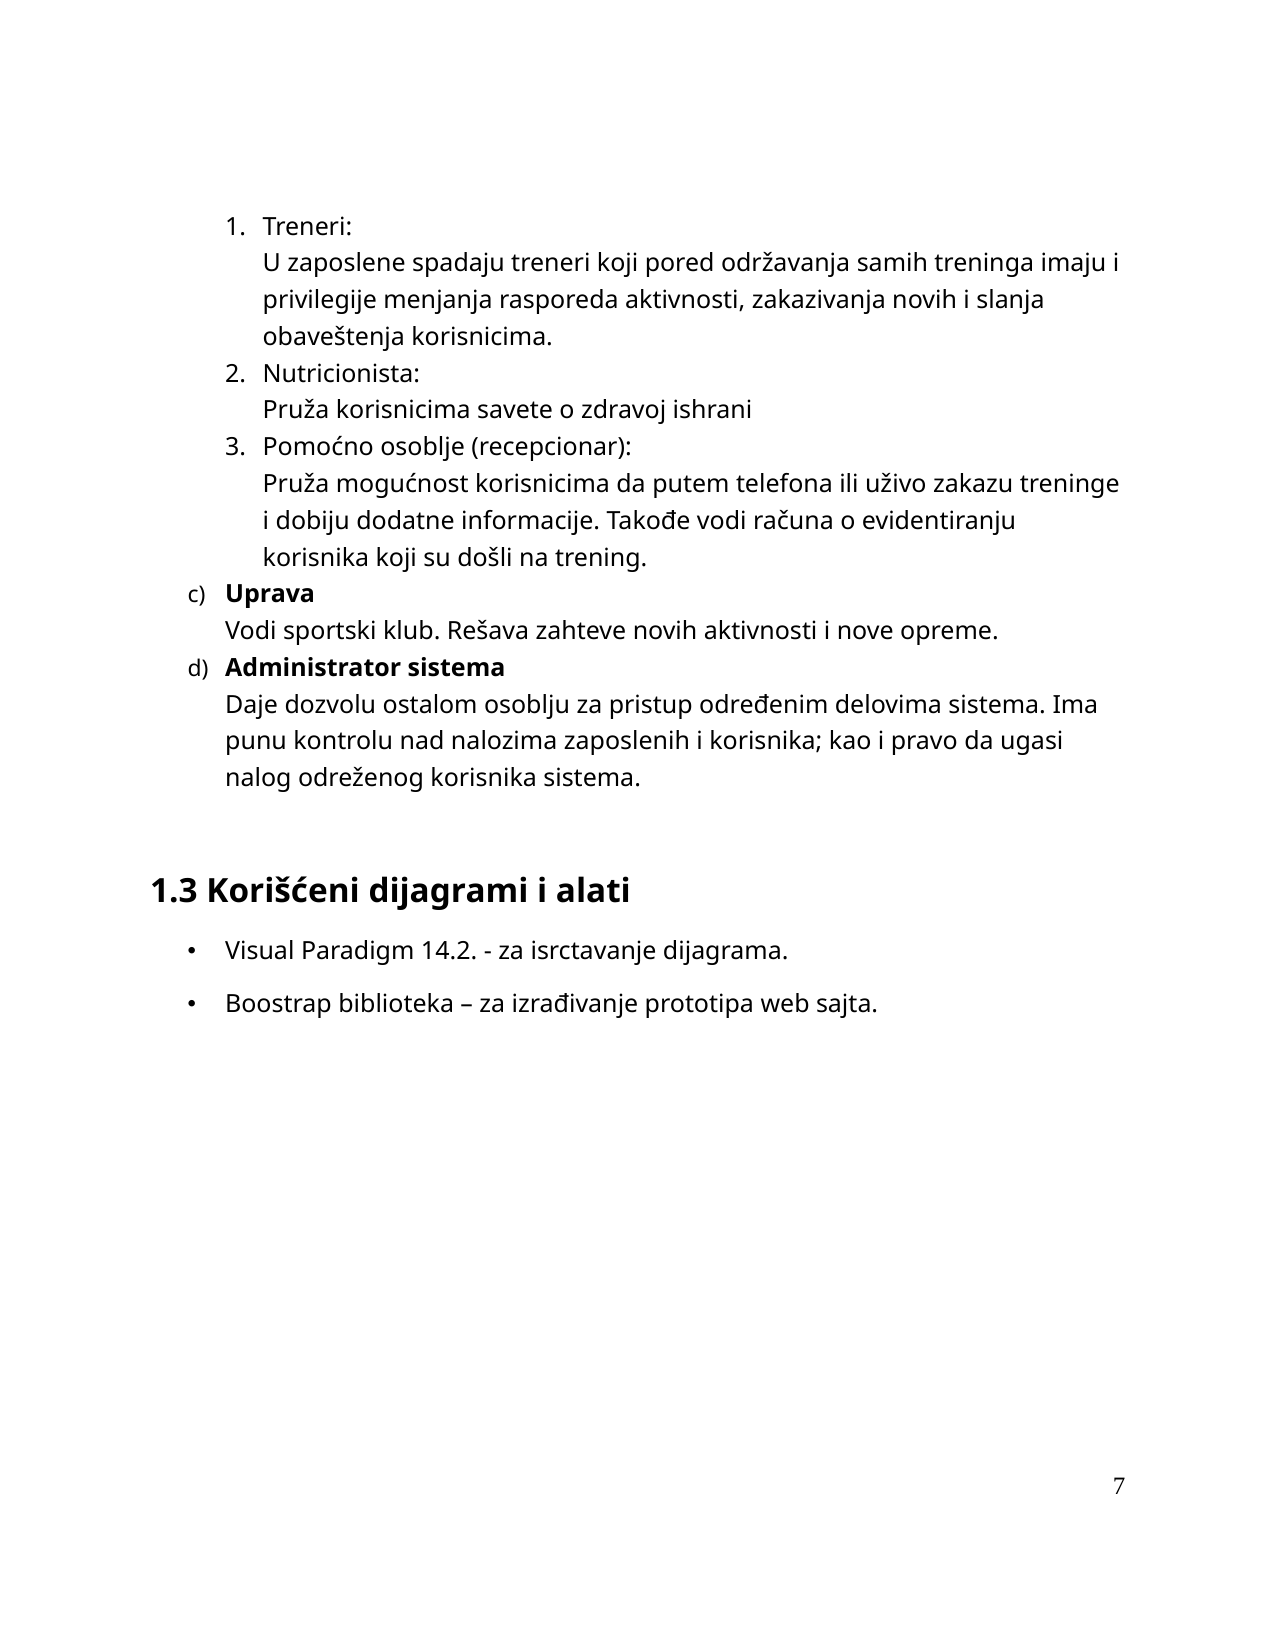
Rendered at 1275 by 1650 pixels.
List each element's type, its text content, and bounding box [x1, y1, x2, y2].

list U zaposlene spadaju treneri koji pored održavanja samih treninga imaju i privilegije menjanja rasporeda aktivnosti, zakazivanja novih i slanja obaveštenja korisnicima. [262, 245, 1125, 353]
list Vodi sportski klub. Rešava zahteve novih aktivnosti i nove opreme. [225, 613, 1125, 647]
text 1.3 Korišćeni dijagrami i alati [150, 867, 1125, 912]
list Pruža mogućnost korisnicima da putem telefona ili uživo zakazu treninge i dobiju dodatne informacije. Takođe vodi računa o evidentiranju korisnika koji su došli na trening. [262, 466, 1125, 573]
list Visual Paradigm 14.2. - za isrctavanje dijagrama. [187, 932, 1125, 966]
list Daje dozvolu ostalom osoblju za pristup određenim delovima sistema. Ima punu kontrolu nad nalozima zaposlenih i korisnika; kao i pravo da ugasi nalog odreženog korisnika sistema. [225, 686, 1125, 794]
list Treneri: [225, 208, 1125, 242]
list Pomoćno osoblje (recepcionar): [225, 429, 1125, 463]
list Nutricionista: [225, 355, 1125, 389]
list Uprava [187, 576, 1125, 610]
list Pruža korisnicima savete o zdravoj ishrani [262, 392, 1125, 426]
list Administrator sistema [187, 649, 1125, 683]
list Boostrap biblioteka – za izrađivanje prototipa web sajta. [187, 986, 1125, 1020]
